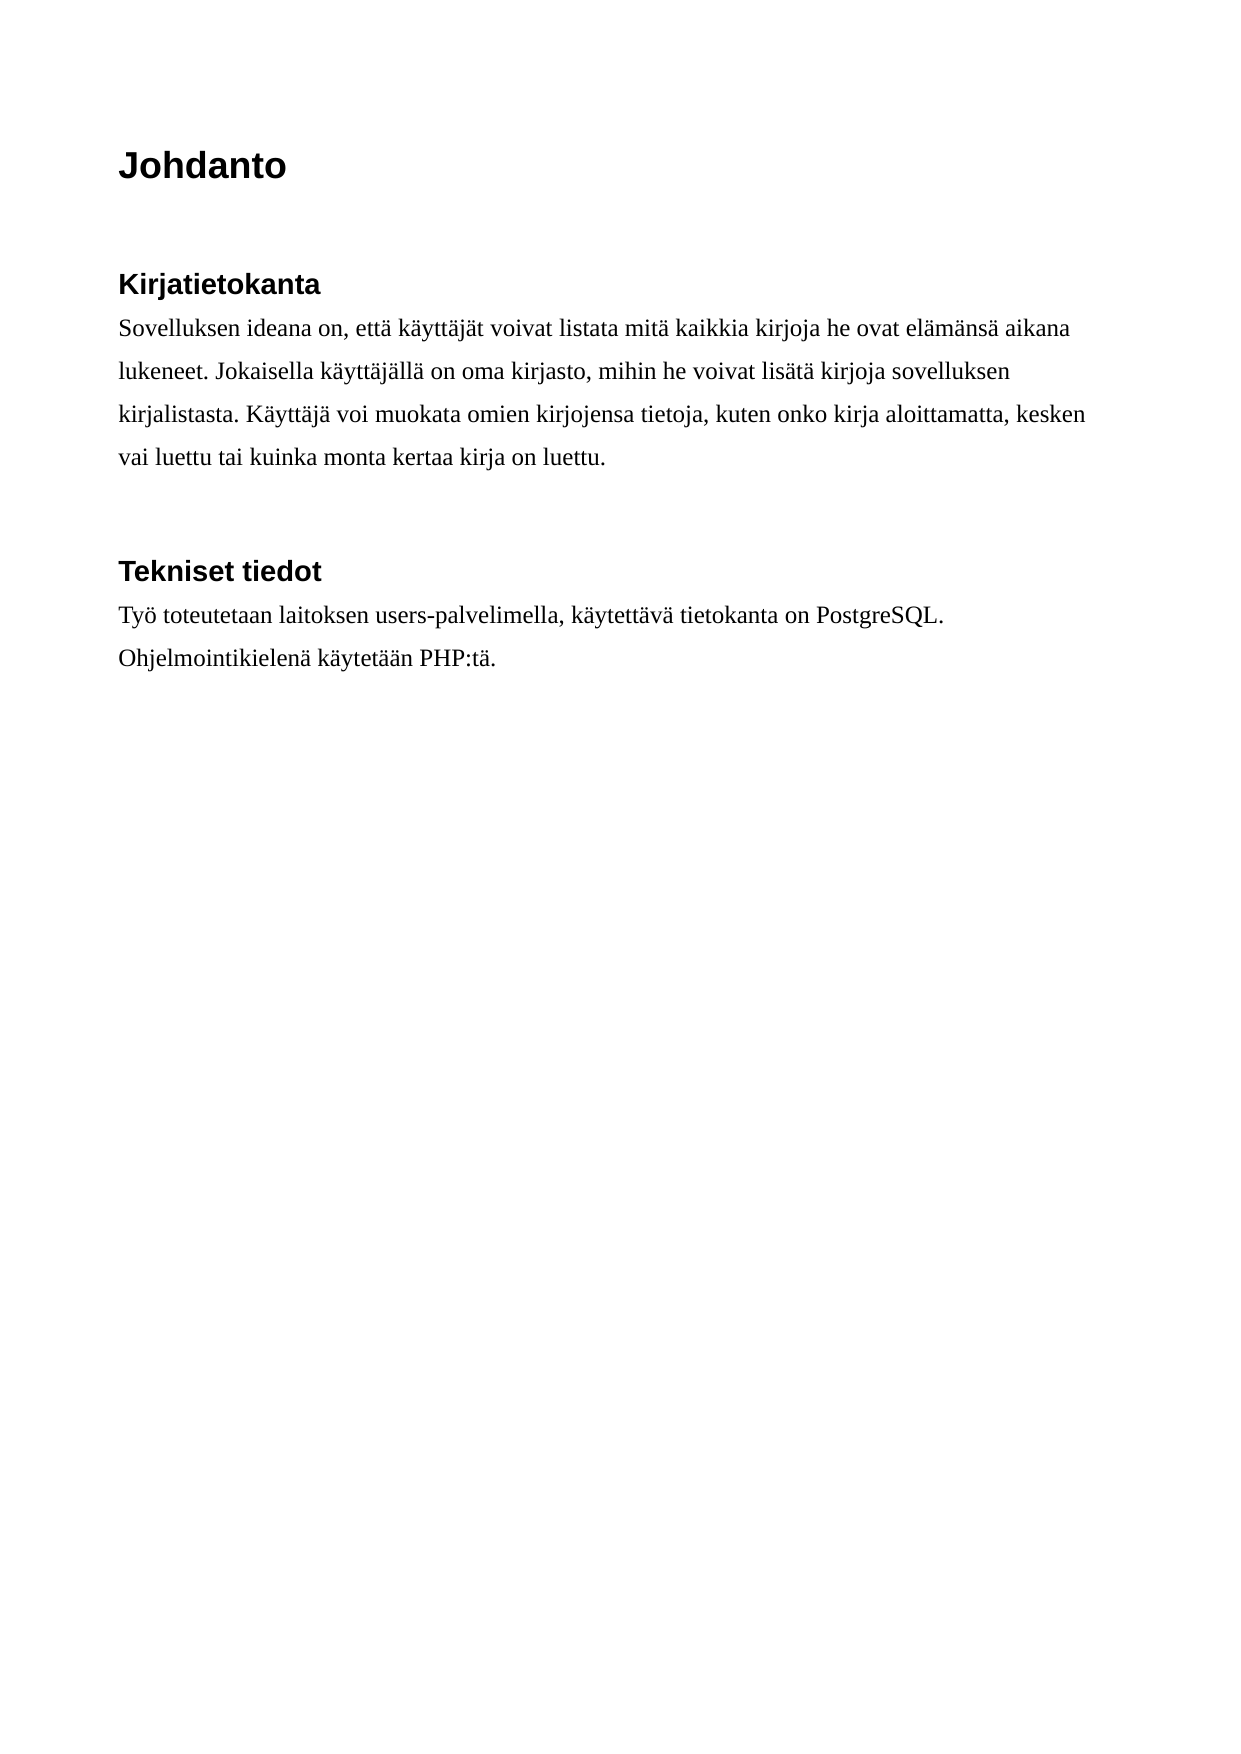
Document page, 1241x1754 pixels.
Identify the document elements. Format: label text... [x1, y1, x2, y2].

subtitle Kirjatietokanta [118, 267, 1122, 300]
subtitle Johdanto [118, 143, 1122, 186]
text Työ toteutetaan laitoksen users-palvelimella, käytettävä tietokanta on PostgreSQL. Ohjelmointikielenä käytetään PHP:tä. [118, 600, 1122, 672]
text Sovelluksen ideana on, että käyttäjät voivat listata mitä kaikkia kirjoja he ovat elämänsä aikana lukeneet. Jokaisella käyttäjällä on oma kirjasto, mihin he voivat lisätä kirjoja sovelluksen kirjalistasta. Käyttäjä voi muokata omien kirjojensa tietoja, kuten onko kirja aloittamatta, kesken vai luettu tai kuinka monta kertaa kirja on luettu. [118, 313, 1122, 471]
subtitle Tekniset tiedot [118, 554, 1122, 587]
